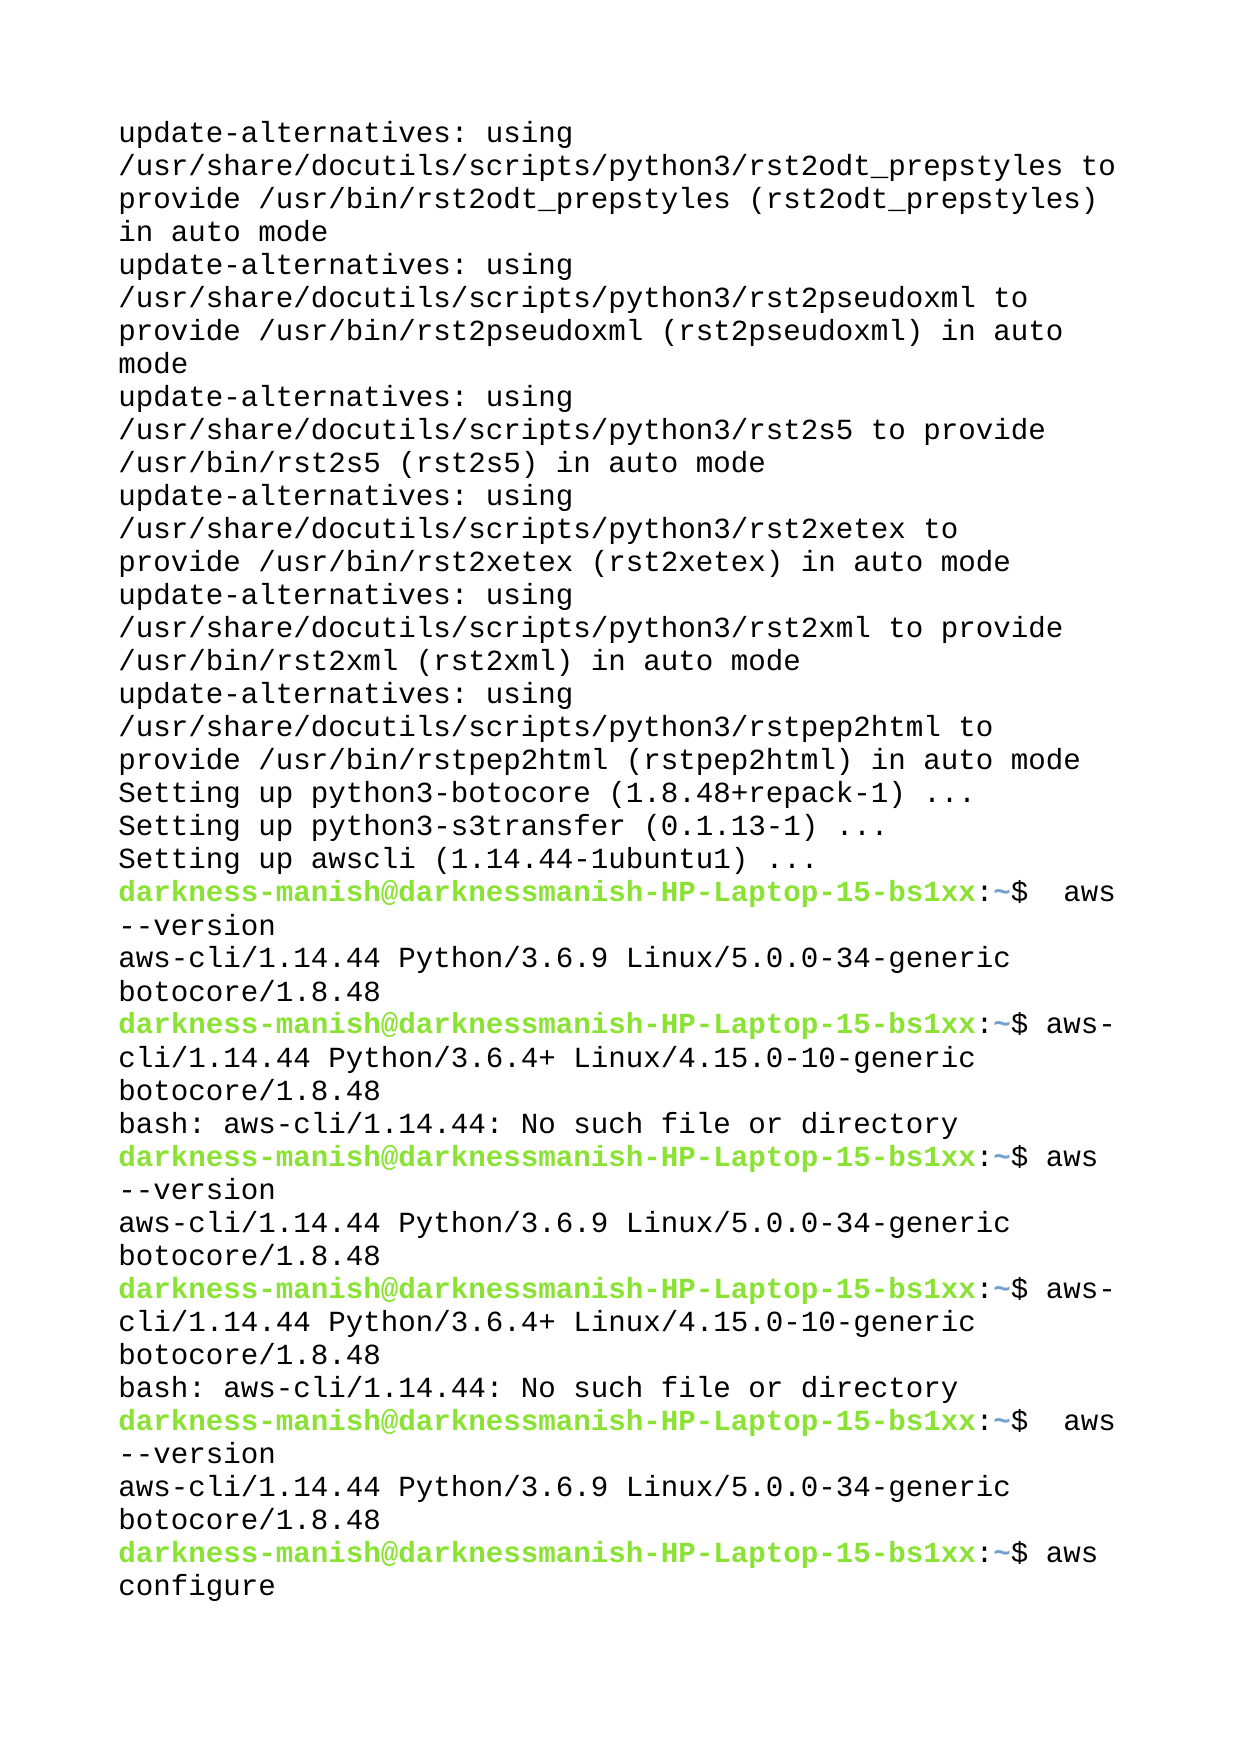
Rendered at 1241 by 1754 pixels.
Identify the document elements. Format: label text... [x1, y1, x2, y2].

text aws-cli/1.14.44 Python/3.6.9 Linux/5.0.0-34-generic botocore/1.8.48 [118, 1472, 1122, 1538]
text darkness-manish@darknessmanish-HP-Laptop-15-bs1xx:~$ aws --version [118, 1142, 1122, 1208]
text Setting up python3-s3transfer (0.1.13-1) ... [118, 812, 1122, 844]
text update-alternatives: using /usr/share/docutils/scripts/python3/rstpep2html to provide /usr/bin/rstpep2html (rstpep2html) in auto mode [118, 679, 1122, 778]
text darkness-manish@darknessmanish-HP-Laptop-15-bs1xx:~$ aws --version [118, 878, 1122, 944]
text update-alternatives: using /usr/share/docutils/scripts/python3/rst2xetex to provide /usr/bin/rst2xetex (rst2xetex) in auto mode [118, 481, 1122, 580]
text aws-cli/1.14.44 Python/3.6.9 Linux/5.0.0-34-generic botocore/1.8.48 [118, 944, 1122, 1010]
text bash: aws-cli/1.14.44: No such file or directory [118, 1373, 1122, 1406]
text Setting up awscli (1.14.44-1ubuntu1) ... [118, 844, 1122, 878]
text darkness-manish@darknessmanish-HP-Laptop-15-bs1xx:~$ aws configure [118, 1538, 1122, 1604]
text update-alternatives: using /usr/share/docutils/scripts/python3/rst2s5 to provide /usr/bin/rst2s5 (rst2s5) in auto mode [118, 382, 1122, 481]
text update-alternatives: using /usr/share/docutils/scripts/python3/rst2pseudoxml to provide /usr/bin/rst2pseudoxml (rst2pseudoxml) in auto mode [118, 250, 1122, 382]
text bash: aws-cli/1.14.44: No such file or directory [118, 1109, 1122, 1142]
text darkness-manish@darknessmanish-HP-Laptop-15-bs1xx:~$ aws-cli/1.14.44 Python/3.6.4+ Linux/4.15.0-10-generic botocore/1.8.48 [118, 1010, 1122, 1109]
text aws-cli/1.14.44 Python/3.6.9 Linux/5.0.0-34-generic botocore/1.8.48 [118, 1208, 1122, 1274]
text update-alternatives: using /usr/share/docutils/scripts/python3/rst2xml to provide /usr/bin/rst2xml (rst2xml) in auto mode [118, 580, 1122, 679]
text Setting up python3-botocore (1.8.48+repack-1) ... [118, 778, 1122, 812]
text darkness-manish@darknessmanish-HP-Laptop-15-bs1xx:~$ aws-cli/1.14.44 Python/3.6.4+ Linux/4.15.0-10-generic botocore/1.8.48 [118, 1274, 1122, 1373]
text update-alternatives: using /usr/share/docutils/scripts/python3/rst2odt_prepstyles to provide /usr/bin/rst2odt_prepstyles (rst2odt_prepstyles) in auto mode [118, 118, 1122, 250]
text darkness-manish@darknessmanish-HP-Laptop-15-bs1xx:~$ aws --version [118, 1406, 1122, 1472]
